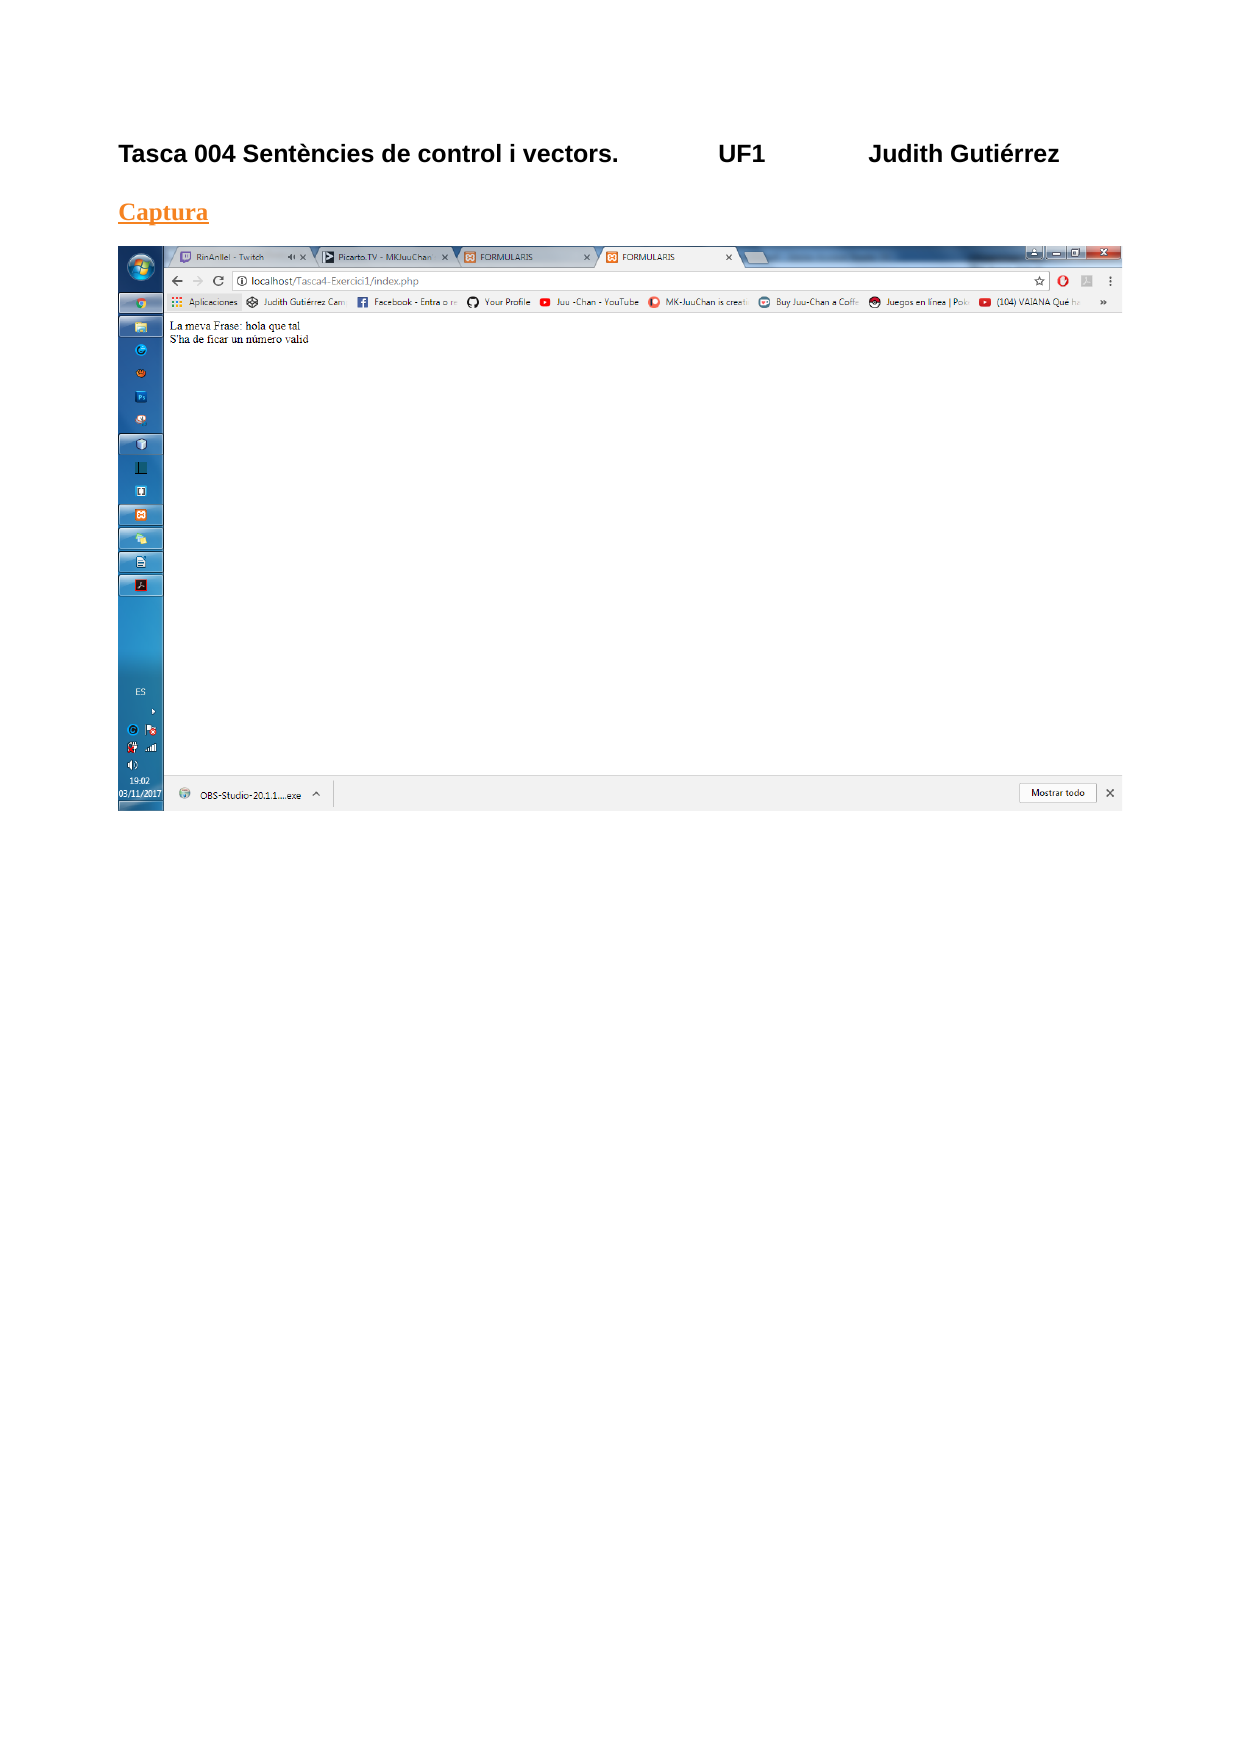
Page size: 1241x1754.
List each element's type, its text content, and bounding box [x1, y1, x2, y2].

picture [118, 246, 1123, 811]
text Captura [118, 197, 1122, 226]
